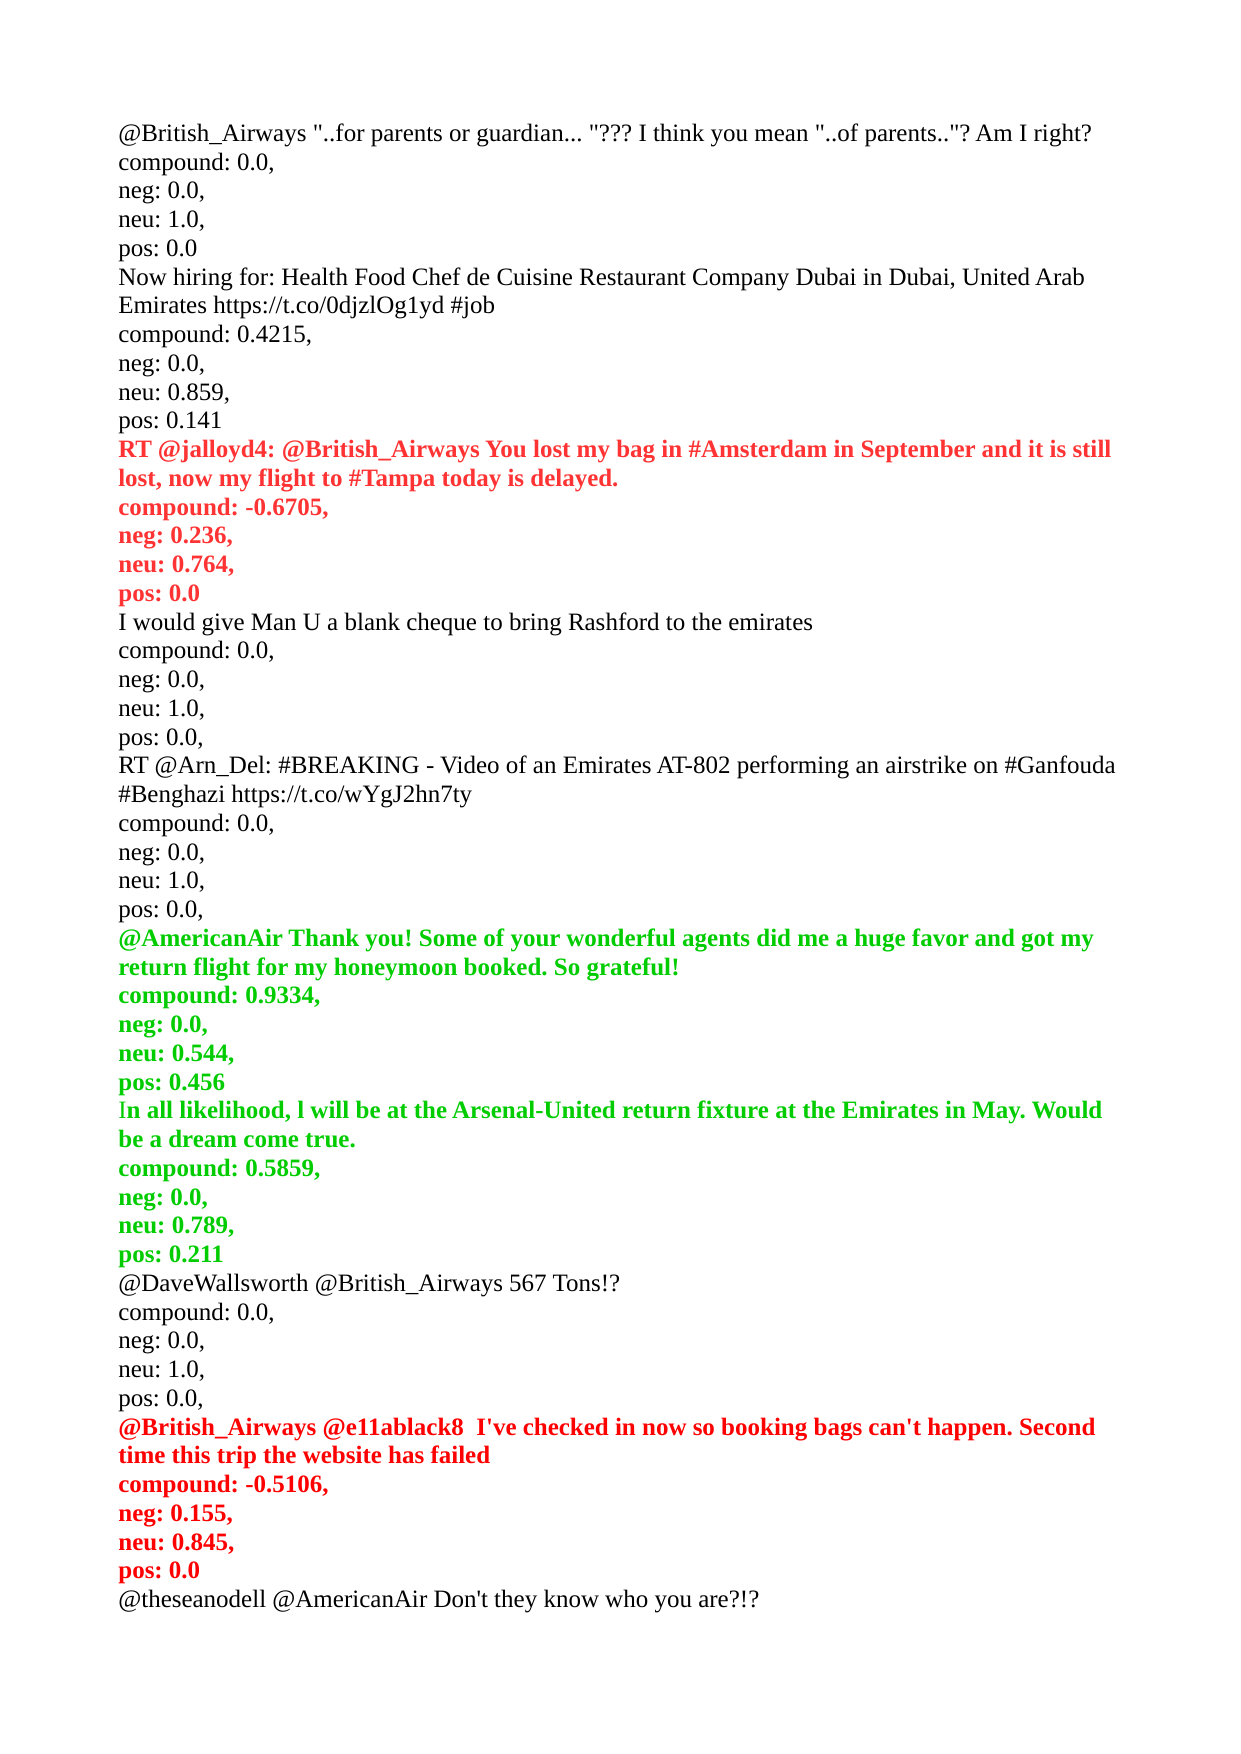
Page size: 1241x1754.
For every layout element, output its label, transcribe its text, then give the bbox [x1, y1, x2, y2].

text neu: 0.544, [118, 1038, 1122, 1067]
text @AmericanAir Thank you! Some of your wonderful agents did me a huge favor and got my return flight for my honeymoon booked. So grateful! [118, 923, 1122, 981]
text neg: 0.0, [118, 176, 1122, 204]
text pos: 0.0, [118, 894, 1122, 923]
text neu: 0.859, [118, 377, 1122, 406]
text neg: 0.0, [118, 837, 1122, 866]
text neg: 0.0, [118, 1182, 1122, 1211]
text pos: 0.0 [118, 233, 1122, 262]
text @theseanodell @AmericanAir Don't they know who you are?!? [118, 1584, 1122, 1613]
text compound: 0.0, [118, 147, 1122, 176]
text compound: -0.5106, [118, 1469, 1122, 1498]
text @DaveWallsworth @British_Airways 567 Tons!? [118, 1268, 1122, 1297]
text compound: 0.4215, [118, 319, 1122, 348]
text pos: 0.0 [118, 1556, 1122, 1584]
text compound: 0.5859, [118, 1153, 1122, 1182]
text @British_Airways @e11ablack8 I've checked in now so booking bags can't happen. Second time this trip the website has failed [118, 1412, 1122, 1469]
text pos: 0.0 [118, 578, 1122, 607]
text neu: 1.0, [118, 866, 1122, 894]
text I would give Man U a blank cheque to bring Rashford to the emirates [118, 607, 1122, 636]
text neu: 1.0, [118, 204, 1122, 233]
text pos: 0.141 [118, 406, 1122, 434]
text neu: 0.789, [118, 1211, 1122, 1239]
text compound: 0.0, [118, 808, 1122, 837]
text neu: 1.0, [118, 1354, 1122, 1383]
text neu: 0.845, [118, 1527, 1122, 1556]
text pos: 0.456 [118, 1067, 1122, 1096]
text neg: 0.0, [118, 1326, 1122, 1354]
text In all likelihood, l will be at the Arsenal-United return fixture at the Emirates in May. Would be a dream come true. [118, 1096, 1122, 1153]
text compound: 0.0, [118, 636, 1122, 664]
text pos: 0.0, [118, 1383, 1122, 1412]
text RT @jalloyd4: @British_Airways You lost my bag in #Amsterdam in September and it is still lost, now my flight to #Tampa today is delayed. [118, 434, 1122, 492]
text neg: 0.236, [118, 521, 1122, 549]
text compound: -0.6705, [118, 492, 1122, 521]
text compound: 0.9334, [118, 981, 1122, 1009]
text neu: 0.764, [118, 549, 1122, 578]
text neu: 1.0, [118, 693, 1122, 722]
text pos: 0.0, [118, 722, 1122, 751]
text neg: 0.0, [118, 348, 1122, 377]
text RT @Arn_Del: #BREAKING - Video of an Emirates AT-802 performing an airstrike on #Ganfouda #Benghazi https://t.co/wYgJ2hn7ty [118, 751, 1122, 808]
text neg: 0.0, [118, 1009, 1122, 1038]
text pos: 0.211 [118, 1239, 1122, 1268]
text neg: 0.155, [118, 1498, 1122, 1527]
text neg: 0.0, [118, 664, 1122, 693]
text Now hiring for: Health Food Chef de Cuisine Restaurant Company Dubai in Dubai, United Arab Emirates https://t.co/0djzlOg1yd #job [118, 262, 1122, 319]
text @British_Airways "..for parents or guardian... "??? I think you mean "..of parents.."? Am I right? [118, 118, 1122, 147]
text compound: 0.0, [118, 1297, 1122, 1326]
